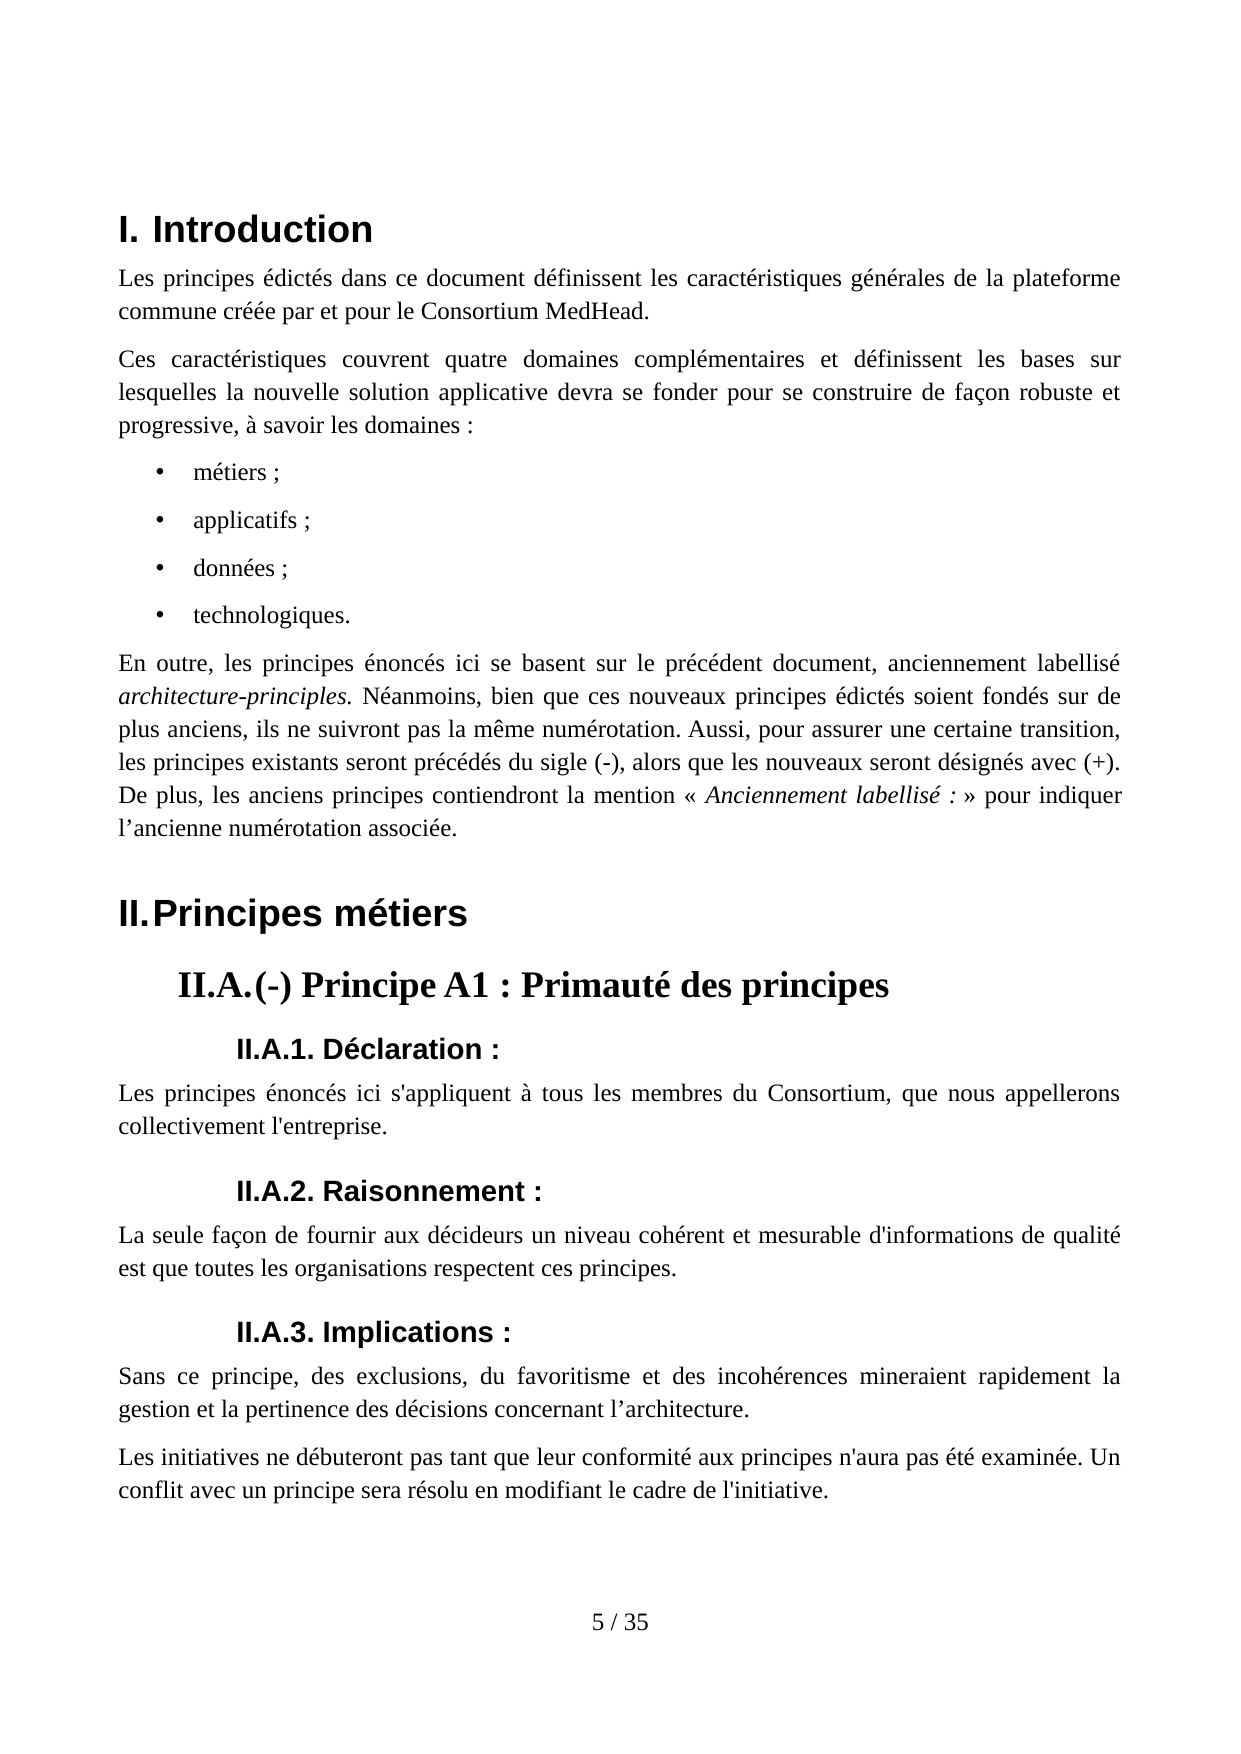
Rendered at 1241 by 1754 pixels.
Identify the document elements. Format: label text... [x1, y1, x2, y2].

list données ; [156, 553, 1122, 581]
subtitle (-) Principe A1 : Primauté des principes [118, 962, 1122, 1005]
subtitle Principes métiers [118, 891, 1122, 935]
list technologiques. [156, 600, 1122, 629]
text La seule façon de fournir aux décideurs un niveau cohérent et mesurable d'informations de qualité est que toutes les organisations respectent ces principes. [118, 1220, 1122, 1282]
text Ces caractéristiques couvrent quatre domaines complémentaires et définissent les bases sur lesquelles la nouvelle solution applicative devra se fonder pour se construire de façon robuste et progressive, à savoir les domaines : [118, 344, 1122, 438]
subtitle Déclaration : [118, 1032, 1122, 1066]
subtitle Introduction [118, 207, 1122, 251]
text Les initiatives ne débuteront pas tant que leur conformité aux principes n'aura pas été examinée. Un conflit avec un principe sera résolu en modifiant le cadre de l'initiative. [118, 1442, 1122, 1504]
text Sans ce principe, des exclusions, du favoritisme et des incohérences mineraient rapidement la gestion et la pertinence des décisions concernant l’architecture. [118, 1361, 1122, 1423]
subtitle Implications : [118, 1315, 1122, 1349]
text Les principes édictés dans ce document définissent les caractéristiques générales de la plateforme commune créée par et pour le Consortium MedHead. [118, 263, 1122, 325]
list métiers ; [156, 457, 1122, 486]
subtitle Raisonnement : [118, 1174, 1122, 1207]
text En outre, les principes énoncés ici se basent sur le précédent document, anciennement labellisé architecture-principles. Néanmoins, bien que ces nouveaux principes édictés soient fondés sur de plus anciens, ils ne suivront pas la même numérotation. Aussi, pour assurer une certaine transition, les principes existants seront précédés du sigle (-), alors que les nouveaux seront désignés avec (+). De plus, les anciens principes contiendront la mention « Anciennement labellisé : » pour indiquer l’ancienne numérotation associée. [118, 648, 1122, 842]
text Les principes énoncés ici s'appliquent à tous les membres du Consortium, que nous appellerons collectivement l'entreprise. [118, 1078, 1122, 1140]
list applicatifs ; [156, 505, 1122, 534]
